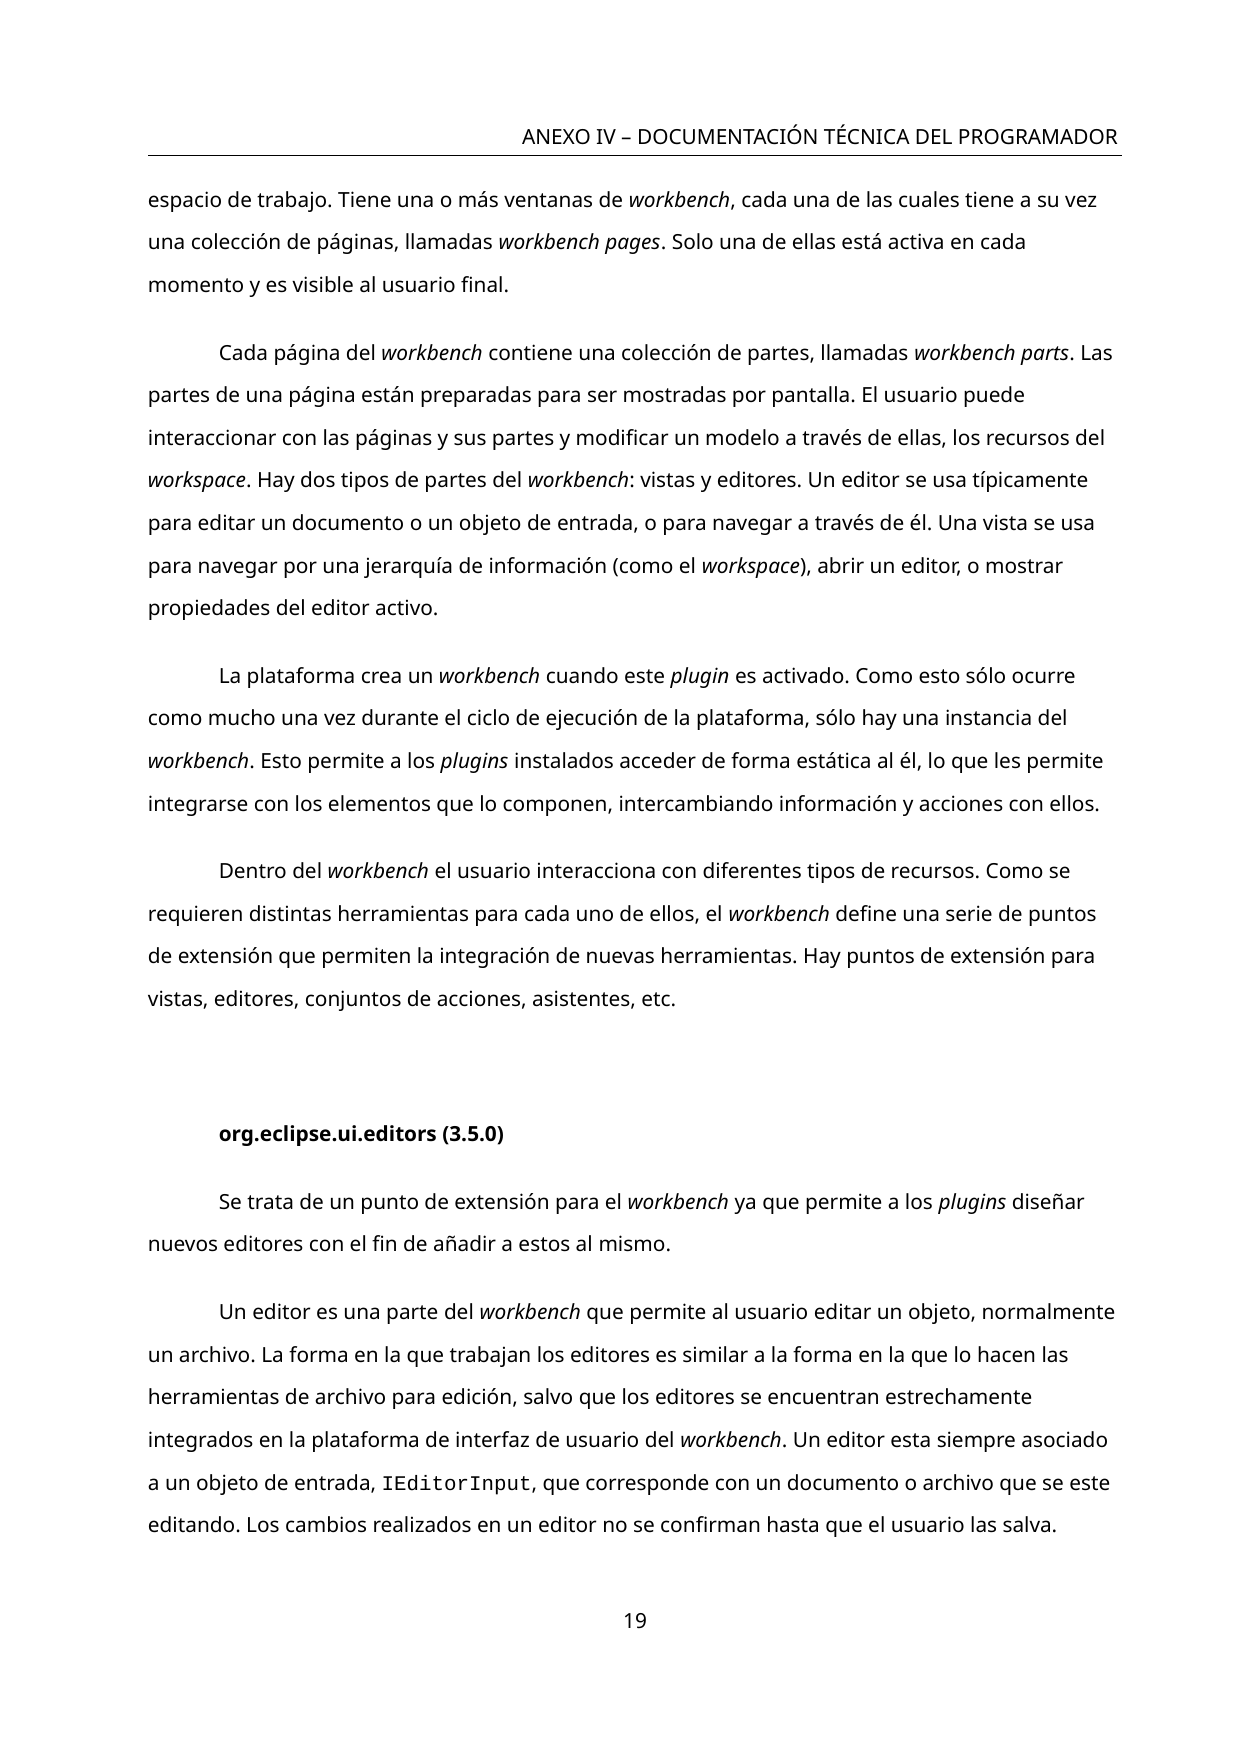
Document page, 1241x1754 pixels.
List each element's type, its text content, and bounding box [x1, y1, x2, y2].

text org.eclipse.ui.editors (3.5.0) [148, 1119, 1122, 1148]
text Dentro del workbench el usuario interacciona con diferentes tipos de recursos. Como se requieren distintas herramientas para cada uno de ellos, el workbench define una serie de puntos de extensión que permiten la integración de nuevas herramientas. Hay puntos de extensión para vistas, editores, conjuntos de acciones, asistentes, etc. [148, 856, 1122, 1013]
text espacio de trabajo. Tiene una o más ventanas de workbench, cada una de las cuales tiene a su vez una colección de páginas, llamadas workbench pages. Solo una de ellas está activa en cada momento y es visible al usuario final. [148, 185, 1122, 298]
text Cada página del workbench contiene una colección de partes, llamadas workbench parts. Las partes de una página están preparadas para ser mostradas por pantalla. El usuario puede interaccionar con las páginas y sus partes y modificar un modelo a través de ellas, los recursos del workspace. Hay dos tipos de partes del workbench: vistas y editores. Un editor se usa típicamente para editar un documento o un objeto de entrada, o para navegar a través de él. Una vista se usa para navegar por una jerarquía de información (como el workspace), abrir un editor, o mostrar propiedades del editor activo. [148, 338, 1122, 622]
text La plataforma crea un workbench cuando este plugin es activado. Como esto sólo ocurre como mucho una vez durante el ciclo de ejecución de la plataforma, sólo hay una instancia del workbench. Esto permite a los plugins instalados acceder de forma estática al él, lo que les permite integrarse con los elementos que lo componen, intercambiando información y acciones con ellos. [148, 661, 1122, 817]
text Un editor es una parte del workbench que permite al usuario editar un objeto, normalmente un archivo. La forma en la que trabajan los editores es similar a la forma en la que lo hacen las herramientas de archivo para edición, salvo que los editores se encuentran estrechamente integrados en la plataforma de interfaz de usuario del workbench. Un editor esta siempre asociado a un objeto de entrada, IEditorInput, que corresponde con un documento o archivo que se este editando. Los cambios realizados en un editor no se confirman hasta que el usuario las salva. [148, 1297, 1122, 1539]
text Se trata de un punto de extensión para el workbench ya que permite a los plugins diseñar nuevos editores con el fin de añadir a estos al mismo. [148, 1187, 1122, 1258]
